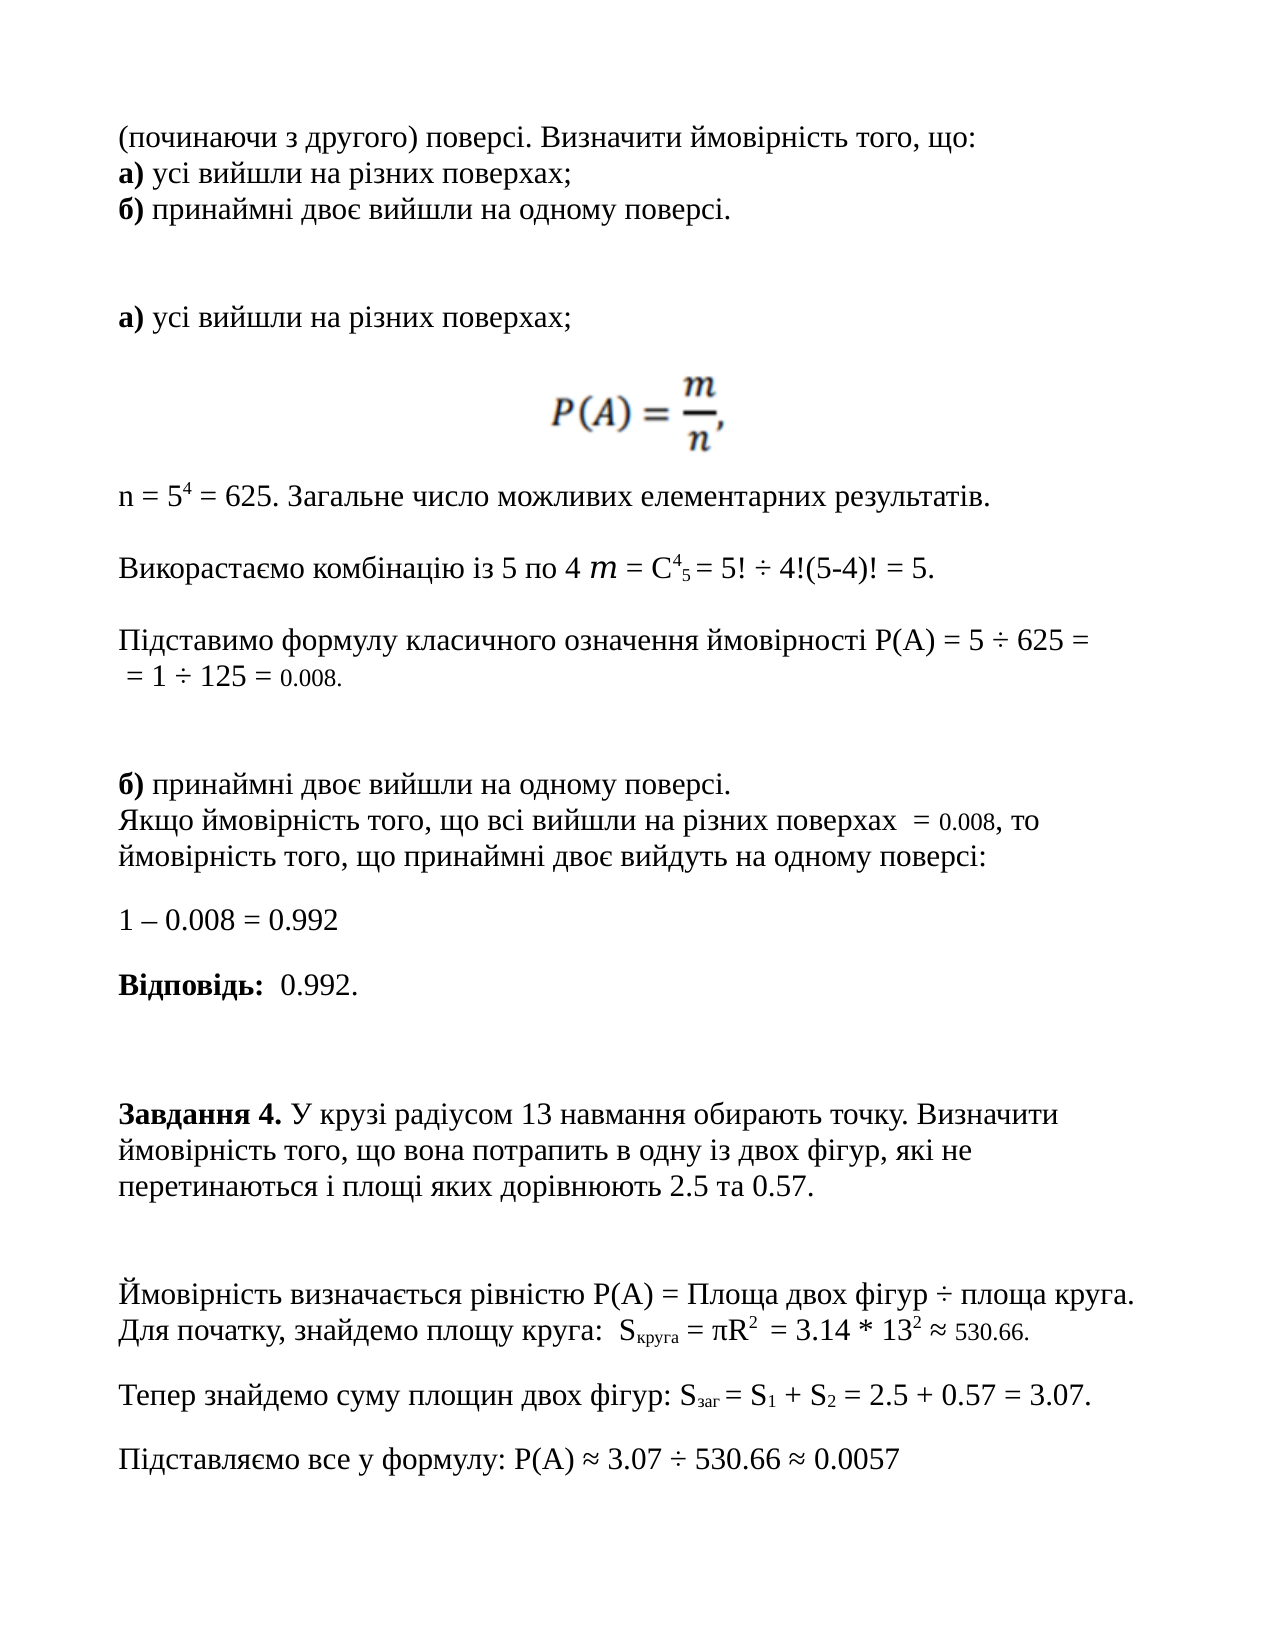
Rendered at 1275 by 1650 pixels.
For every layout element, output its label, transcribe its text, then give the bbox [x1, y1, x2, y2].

text Якщо ймовірність того, що всі вийшли на різних поверхах = 0.008, то [118, 801, 1157, 837]
text ймовірність того, що вона потрапить в одну із двох фігур, які не перетинаються і площі яких дорівнюють 2.5 та 0.57. [118, 1132, 1157, 1203]
text а) усі вийшли на різних поверхах; [118, 154, 1157, 190]
text Ймовірність визначається рівністю Р(A) = Площа двох фігур ÷ площа круга. [118, 1275, 1157, 1311]
text Викорастаємо комбінацію із 5 по 4 𝑚 = С45 = 5! ÷ 4!(5-4)! = 5. [118, 549, 1157, 585]
text Відповідь: 0.992. [118, 966, 1157, 1002]
text а) усі вийшли на різних поверхах; [118, 298, 1157, 334]
text ймовірність того, що принаймні двоє вийдуть на одному поверсі: [118, 837, 1157, 873]
text = 1 ÷ 125 = 0.008. [118, 657, 1157, 693]
text (починаючи з другого) поверсі. Визначити ймовірність того, що: [118, 118, 1157, 154]
text Для початку, знайдемо площу круга: Sкруга = πR2 = 3.14 * 132 ≈ 530.66. [118, 1311, 1157, 1347]
text 1 – 0.008 = 0.992 [118, 902, 1157, 937]
text б) принаймні двоє вийшли на одному поверсі. [118, 765, 1157, 801]
text Тепер знайдемо суму площин двох фігур: Sзаг = S1 + S2 = 2.5 + 0.57 = 3.07. [118, 1376, 1157, 1412]
text Підставляємо все у формулу: P(A) ≈ 3.07 ÷ 530.66 ≈ 0.0057 [118, 1441, 1157, 1477]
text Підставимо формулу класичного означення ймовірності Р(А) = 5 ÷ 625 = [118, 621, 1157, 657]
text б) принаймні двоє вийшли на одному поверсі. [118, 190, 1157, 226]
text Завдання 4. У крузі радіусом 13 навмання обирають точку. Визначити [118, 1096, 1157, 1132]
picture [548, 369, 727, 465]
text n = 54 = 625. Загальне число можливих елементарних результатів. [118, 477, 1157, 513]
